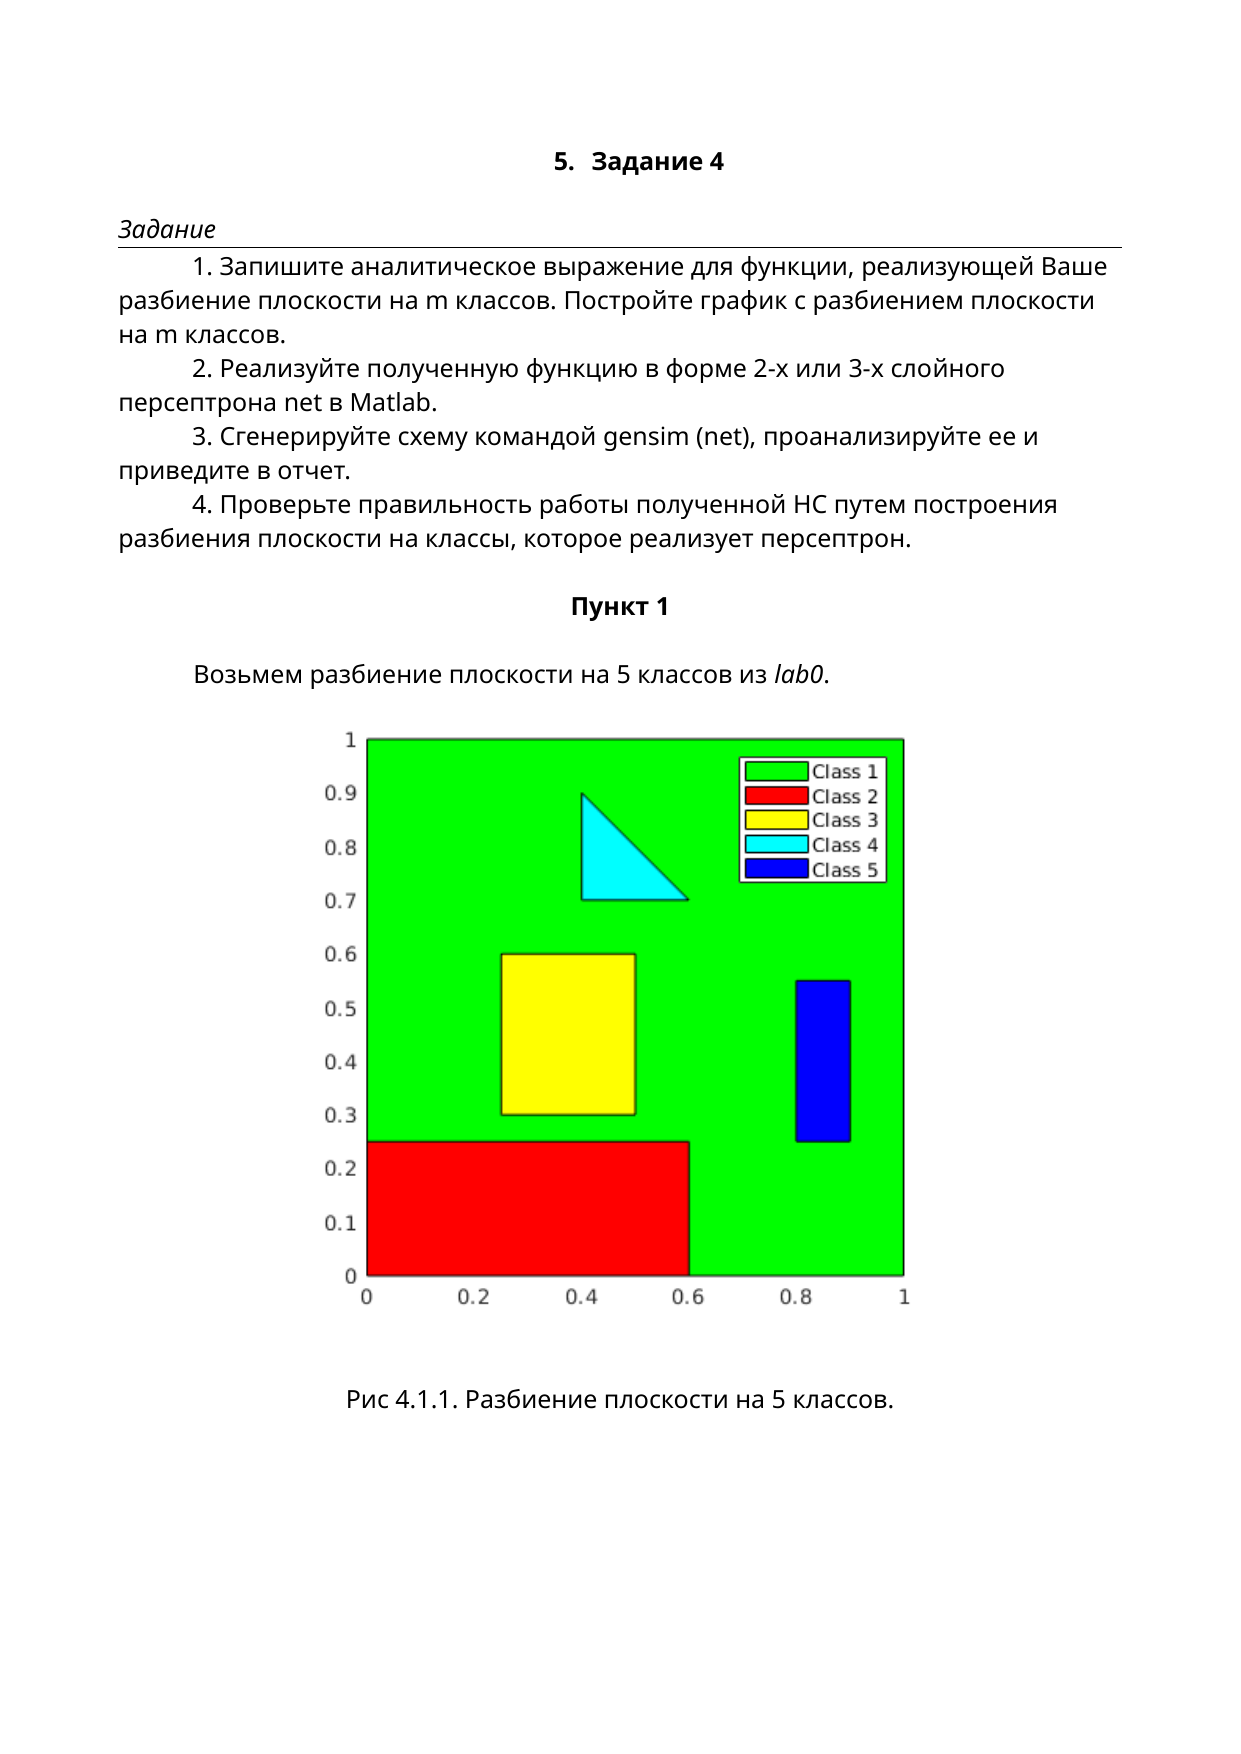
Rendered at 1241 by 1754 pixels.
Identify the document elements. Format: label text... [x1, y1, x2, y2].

text 3. Сгенерируйте схему командой gensim (net), проанализируйте ее и приведите в отчет. [118, 419, 1122, 487]
subtitle Задание 4 [156, 143, 1122, 177]
text 2. Реализуйте полученную функцию в форме 2-х или 3-х слойного персептрона net в Matlab. [118, 351, 1122, 419]
picture [182, 691, 1058, 1348]
text Рис 4.1.1. Разбиение плоскости на 5 классов. [118, 691, 1122, 1416]
text 1. Запишите аналитическое выражение для функции, реализующей Ваше разбиение плоскости на m классов. Постройте график с разбиением плоскости на m классов. [118, 248, 1122, 351]
text Задание [118, 211, 1122, 247]
text Пункт 1 [118, 589, 1122, 623]
text 4. Проверьте правильность работы полученной НС путем построения разбиения плоскости на классы, которое реализует персептрон. [118, 487, 1122, 555]
text Возьмем разбиение плоскости на 5 классов из lab0. [118, 657, 1122, 691]
